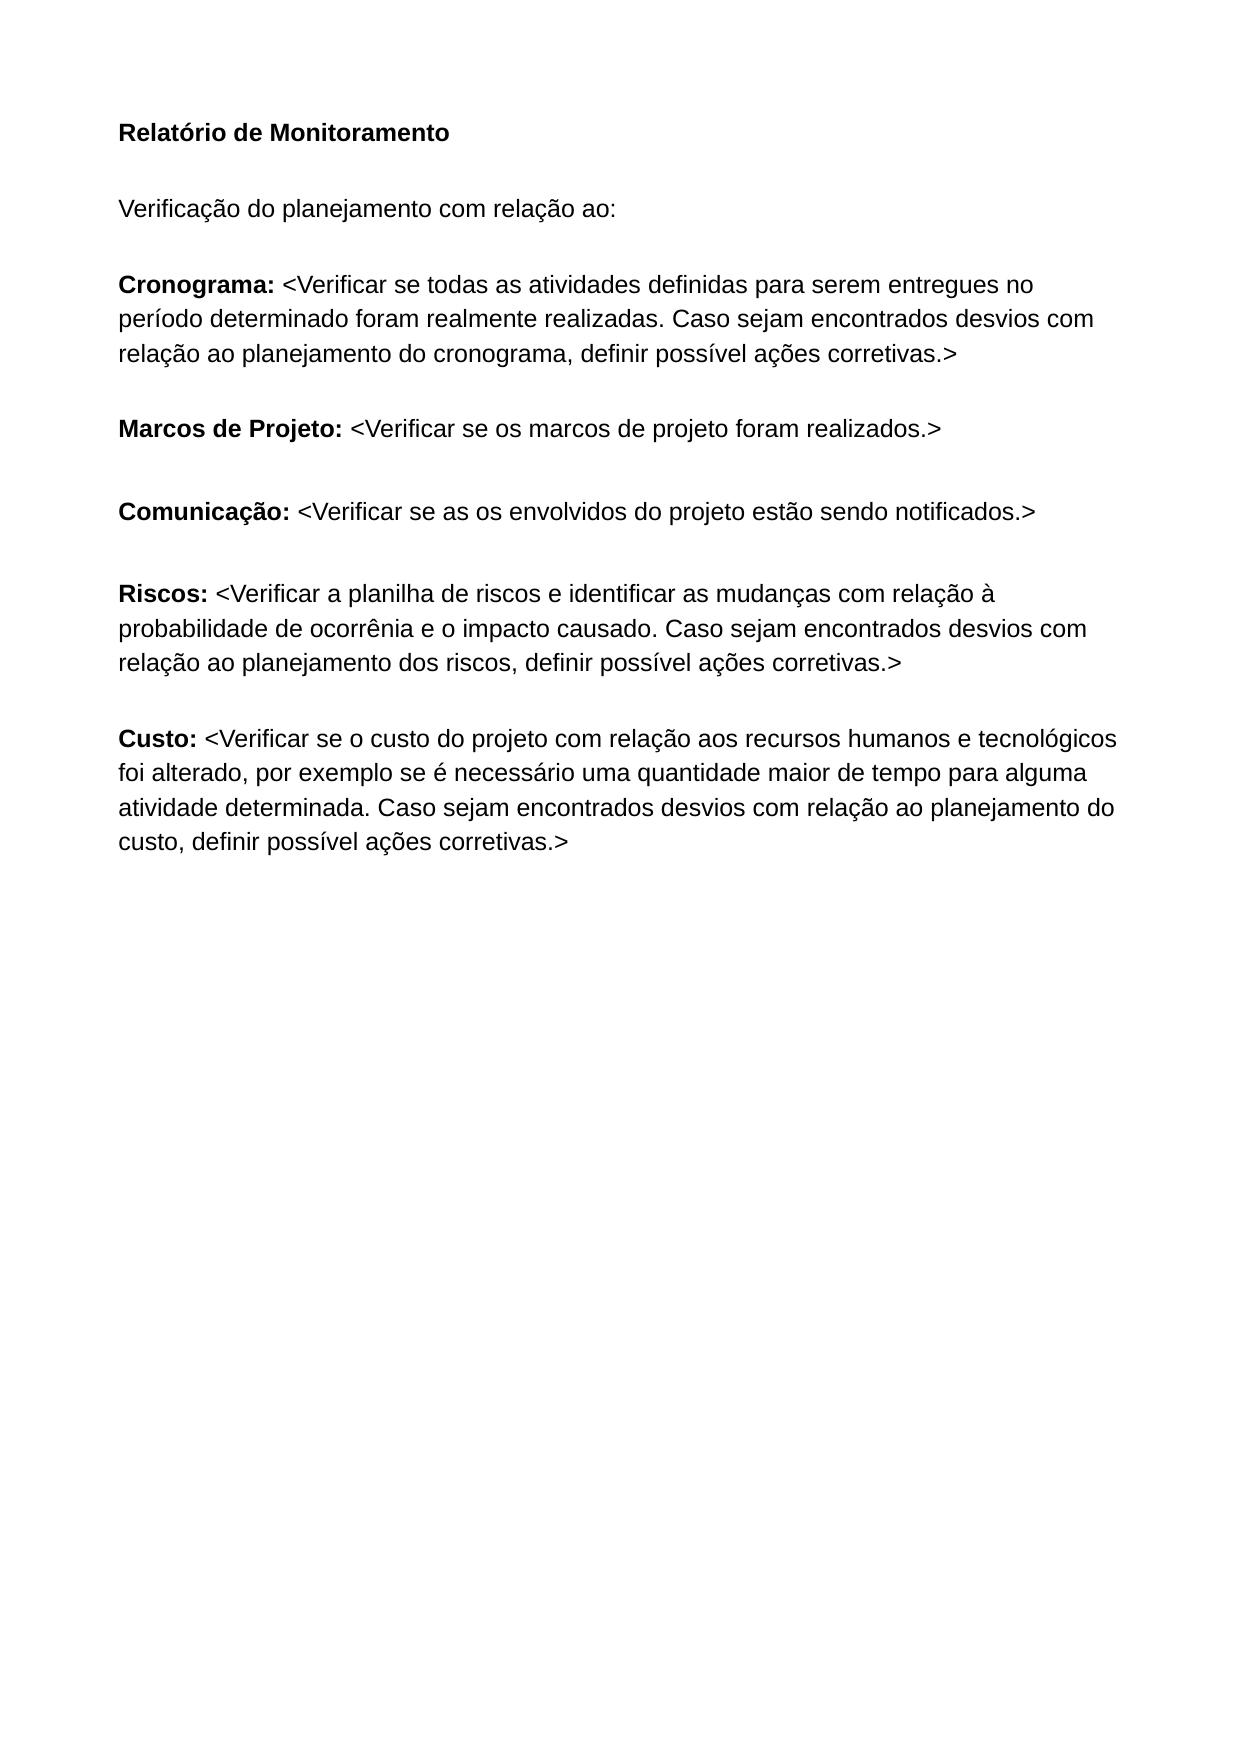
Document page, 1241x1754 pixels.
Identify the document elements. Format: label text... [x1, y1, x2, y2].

text Custo: <Verificar se o custo do projeto com relação aos recursos humanos e tecnológicos foi alterado, por exemplo se é necessário uma quantidade maior de tempo para alguma atividade determinada. Caso sejam encontrados desvios com relação ao planejamento do custo, definir possível ações corretivas.> [118, 724, 1122, 856]
text Comunicação: <Verificar se as os envolvidos do projeto estão sendo notificados.> [118, 497, 1122, 526]
text Riscos: <Verificar a planilha de riscos e identificar as mudanças com relação à probabilidade de ocorrênia e o impacto causado. Caso sejam encontrados desvios com relação ao planejamento dos riscos, definir possível ações corretivas.> [118, 579, 1122, 677]
text Cronograma: <Verificar se todas as atividades definidas para serem entregues no período determinado foram realmente realizadas. Caso sejam encontrados desvios com relação ao planejamento do cronograma, definir possível ações corretivas.> [118, 269, 1122, 367]
text Relatório de Monitoramento [118, 118, 1122, 147]
text Marcos de Projeto: <Verificar se os marcos de projeto foram realizados.> [118, 414, 1122, 443]
text Verificação do planejamento com relação ao: [118, 194, 1122, 223]
